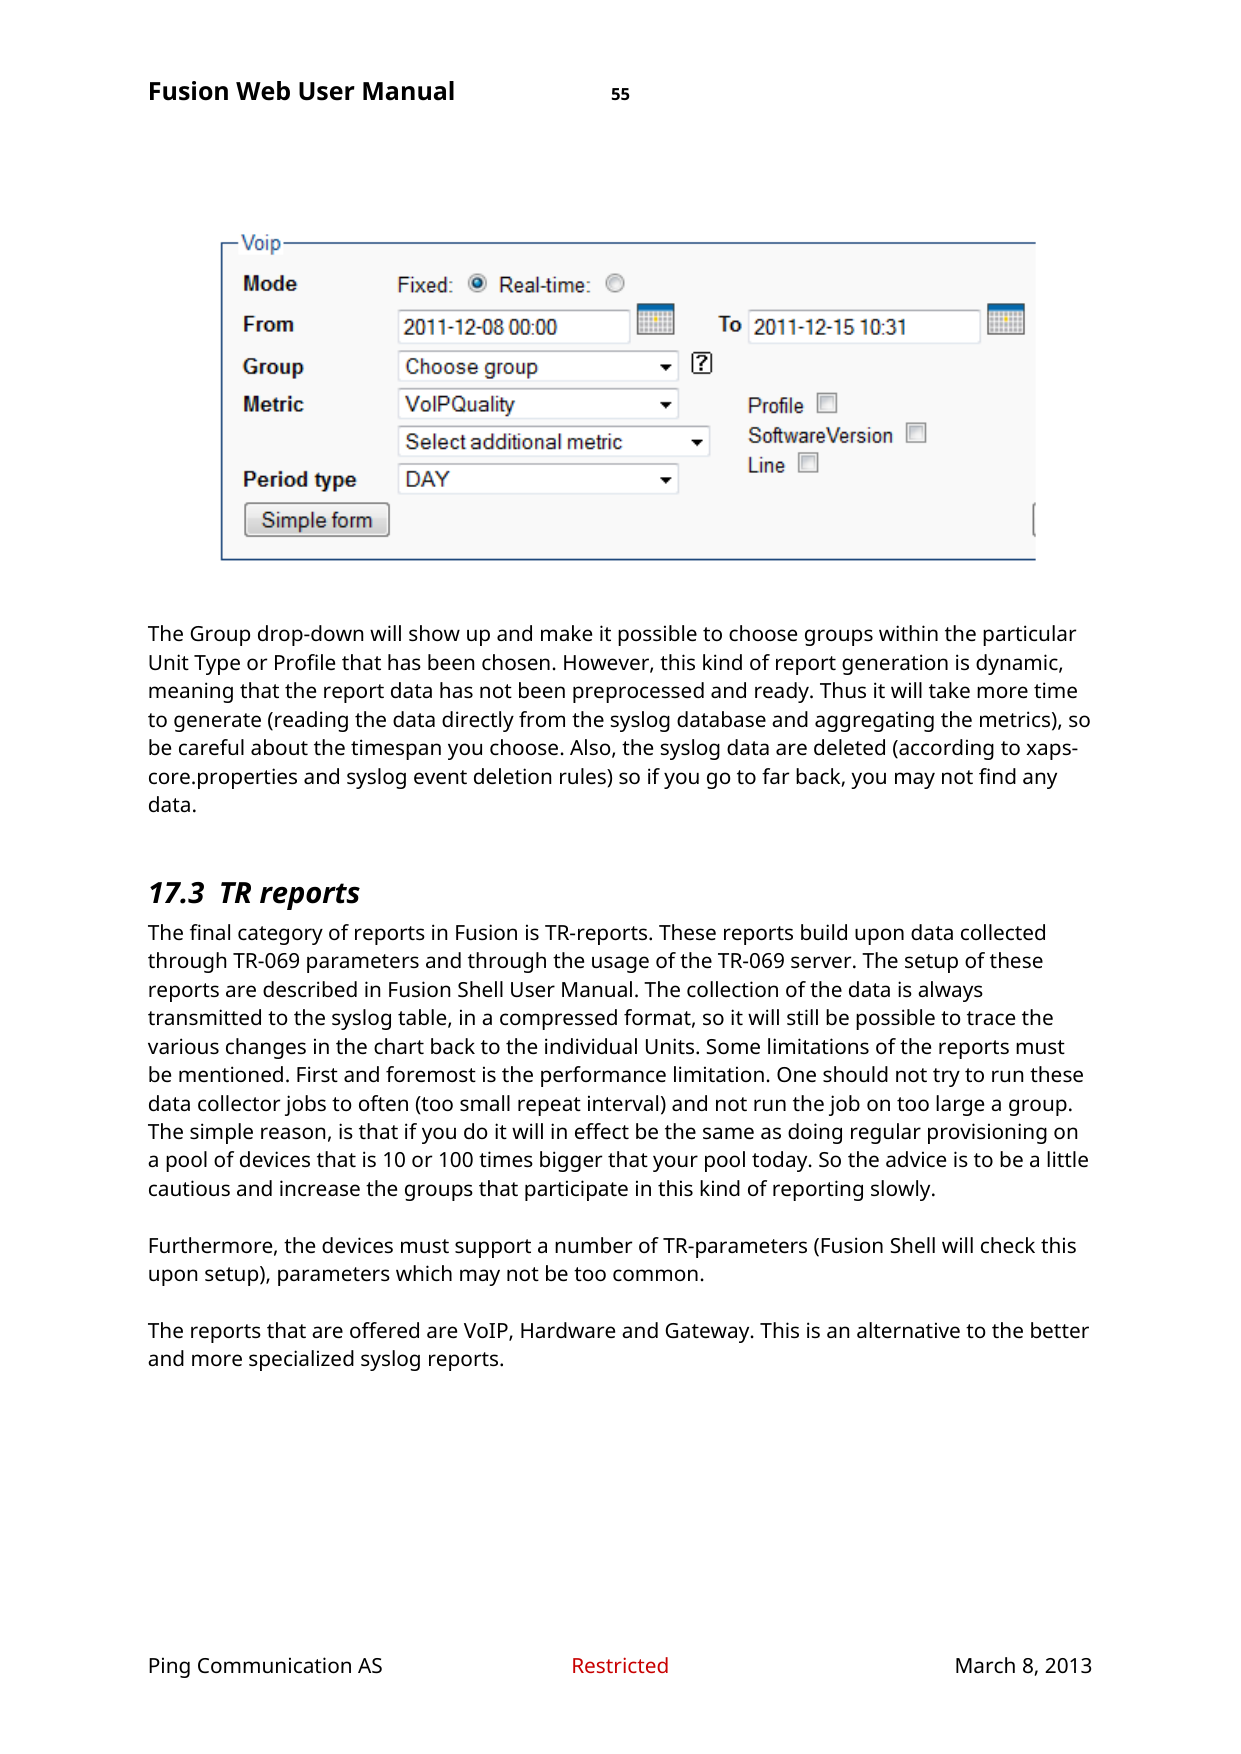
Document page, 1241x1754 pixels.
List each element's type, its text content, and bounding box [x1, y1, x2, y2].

text Furthermore, the devices must support a number of TR-parameters (Fusion Shell will check this upon setup), parameters which may not be too common. [148, 1231, 1092, 1288]
text The Group drop-down will show up and make it possible to choose groups within the particular Unit Type or Profile that has been chosen. However, this kind of report generation is dynamic, meaning that the report data has not been preprocessed and ready. Thus it will take more time to generate (reading the data directly from the syslog database and aggregating the metrics), so be careful about the timespan you choose. Also, the syslog data are deleted (according to xaps-core.properties and syslog event deletion rules) so if you go to far back, you may not find any data. [148, 619, 1092, 819]
subtitle TR reports [148, 872, 1092, 912]
text The final category of reports in Fusion is TR-reports. These reports build upon data collected through TR-069 parameters and through the usage of the TR-069 server. The setup of these reports are described in Fusion Shell User Manual. The collection of the data is always transmitted to the syslog table, in a compressed format, so it will still be possible to trace the various changes in the chart back to the individual Units. Some limitations of the reports must be mentioned. First and foremost is the performance limitation. One should not try to run these data collector jobs to often (too small repeat interval) and not run the job on too large a group. The simple reason, is that if you do it will in effect be the same as doing regular provisioning on a pool of devices that is 10 or 100 times bigger that your pool today. So the advice is to be a little cautious and increase the groups that participate in this kind of reporting slowly. [148, 918, 1092, 1202]
picture [204, 219, 1036, 592]
text The reports that are offered are VoIP, Hardware and Gateway. This is an alternative to the better and more specialized syslog reports. [148, 1316, 1092, 1373]
